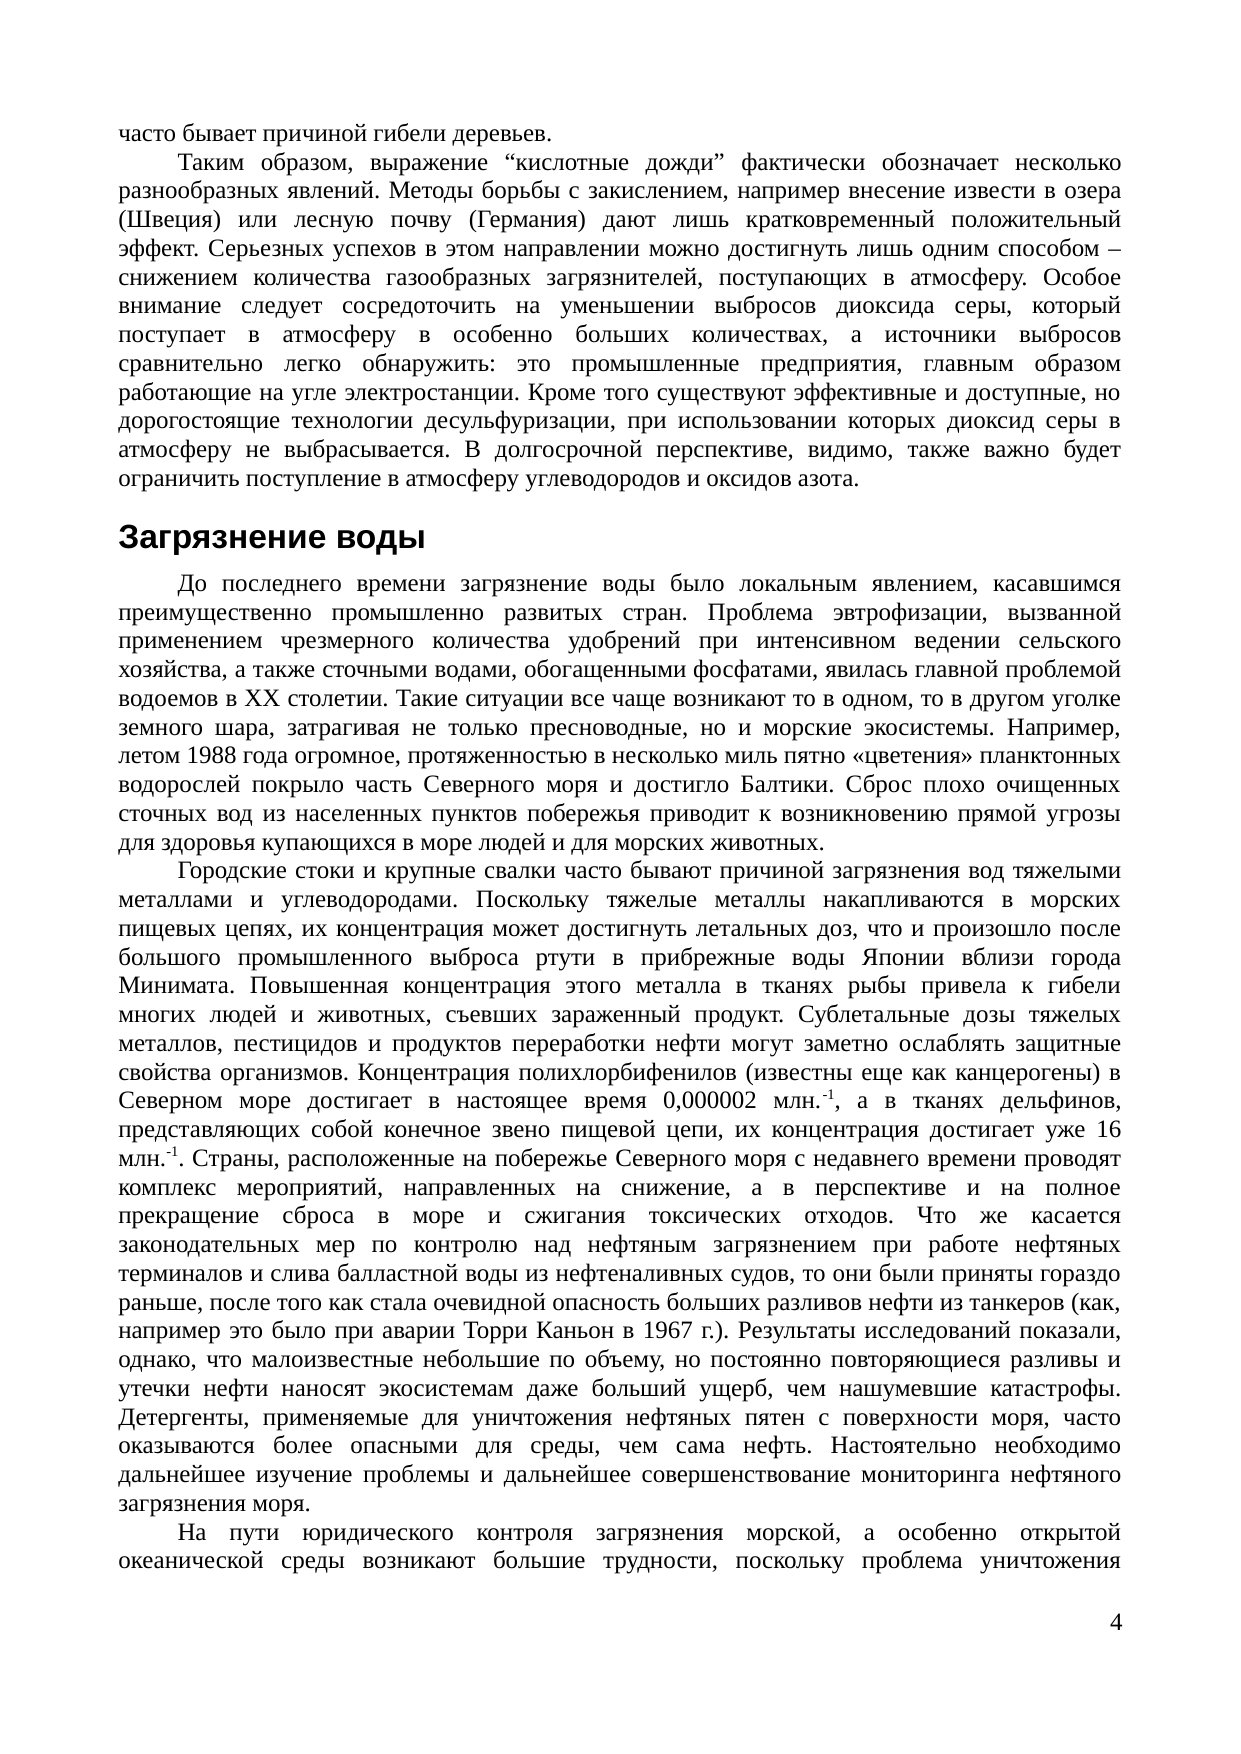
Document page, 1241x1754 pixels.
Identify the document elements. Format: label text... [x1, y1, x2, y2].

text часто бывает причиной гибели деревьев. [118, 118, 1122, 147]
text Городские стоки и крупные свалки часто бывают причиной загрязнения вод тяжелыми металлами и углеводородами. Поскольку тяжелые металлы накапливаются в морских пищевых цепях, их концентрация может достигнуть летальных доз, что и произошло после большого промышленного выброса ртути в прибрежные воды Японии вблизи города Минимата. Повышенная концентрация этого металла в тканях рыбы привела к гибели многих людей и животных, съевших зараженный продукт. Сублетальные дозы тяжелых металлов, пестицидов и продуктов переработки нефти могут заметно ослаблять защитные свойства организмов. Концентрация полихлорбифенилов (известны еще как канцерогены) в Северном море достигает в настоящее время 0,000002 млн.-1, а в тканях дельфинов, представляющих собой конечное звено пищевой цепи, их концентрация достигает уже 16 млн.-1. Страны, расположенные на побережье Северного моря с недавнего времени проводят комплекс мероприятий, направленных на снижение, а в перспективе и на полное прекращение сброса в море и сжигания токсических отходов. Что же касается законодательных мер по контролю над нефтяным загрязнением при работе нефтяных терминалов и слива балластной воды из нефтеналивных судов, то они были приняты гораздо раньше, после того как стала очевидной опасность больших разливов нефти из танкеров (как, например это было при аварии Торри Каньон в 1967 г.). Результаты исследований показали, однако, что малоизвестные небольшие по объему, но постоянно повторяющиеся разливы и утечки нефти наносят экосистемам даже больший ущерб, чем нашумевшие катастрофы. Детергенты, применяемые для уничтожения нефтяных пятен с поверхности моря, часто оказываются более опасными для среды, чем сама нефть. Настоятельно необходимо дальнейшее изучение проблемы и дальнейшее совершенствование мониторинга нефтяного загрязнения моря. [118, 856, 1122, 1517]
text До последнего времени загрязнение воды было локальным явлением, касавшимся преимущественно промышленно развитых стран. Проблема эвтрофизации, вызванной применением чрезмерного количества удобрений при интенсивном ведении сельского хозяйства, а также сточными водами, обогащенными фосфатами, явилась главной проблемой водоемов в ХХ столетии. Такие ситуации все чаще возникают то в одном, то в другом уголке земного шара, затрагивая не только пресноводные, но и морские экосистемы. Например, летом 1988 года огромное, протяженностью в несколько миль пятно «цветения» планктонных водорослей покрыло часть Северного моря и достигло Балтики. Сброс плохо очищенных сточных вод из населенных пунктов побережья приводит к возникновению прямой угрозы для здоровья купающихся в море людей и для морских животных. [118, 568, 1122, 856]
text Таким образом, выражение “кислотные дожди” фактически обозначает несколько разнообразных явлений. Методы борьбы с закислением, например внесение извести в озера (Швеция) или лесную почву (Германия) дают лишь кратковременный положительный эффект. Серьезных успехов в этом направлении можно достигнуть лишь одним способом – снижением количества газообразных загрязнителей, поступающих в атмосферу. Особое внимание следует сосредоточить на уменьшении выбросов диоксида серы, который поступает в атмосферу в особенно больших количествах, а источники выбросов сравнительно легко обнаружить: это промышленные предприятия, главным образом работающие на угле электростанции. Кроме того существуют эффективные и доступные, но дорогостоящие технологии десульфуризации, при использовании которых диоксид серы в атмосферу не выбрасывается. В долгосрочной перспективе, видимо, также важно будет ограничить поступление в атмосферу углеводородов и оксидов азота. [118, 147, 1122, 492]
subtitle Загрязнение воды [118, 517, 1122, 556]
text На пути юридического контроля загрязнения морской, а особенно открытой океанической среды возникают большие трудности, поскольку проблема уничтожения [118, 1517, 1122, 1574]
